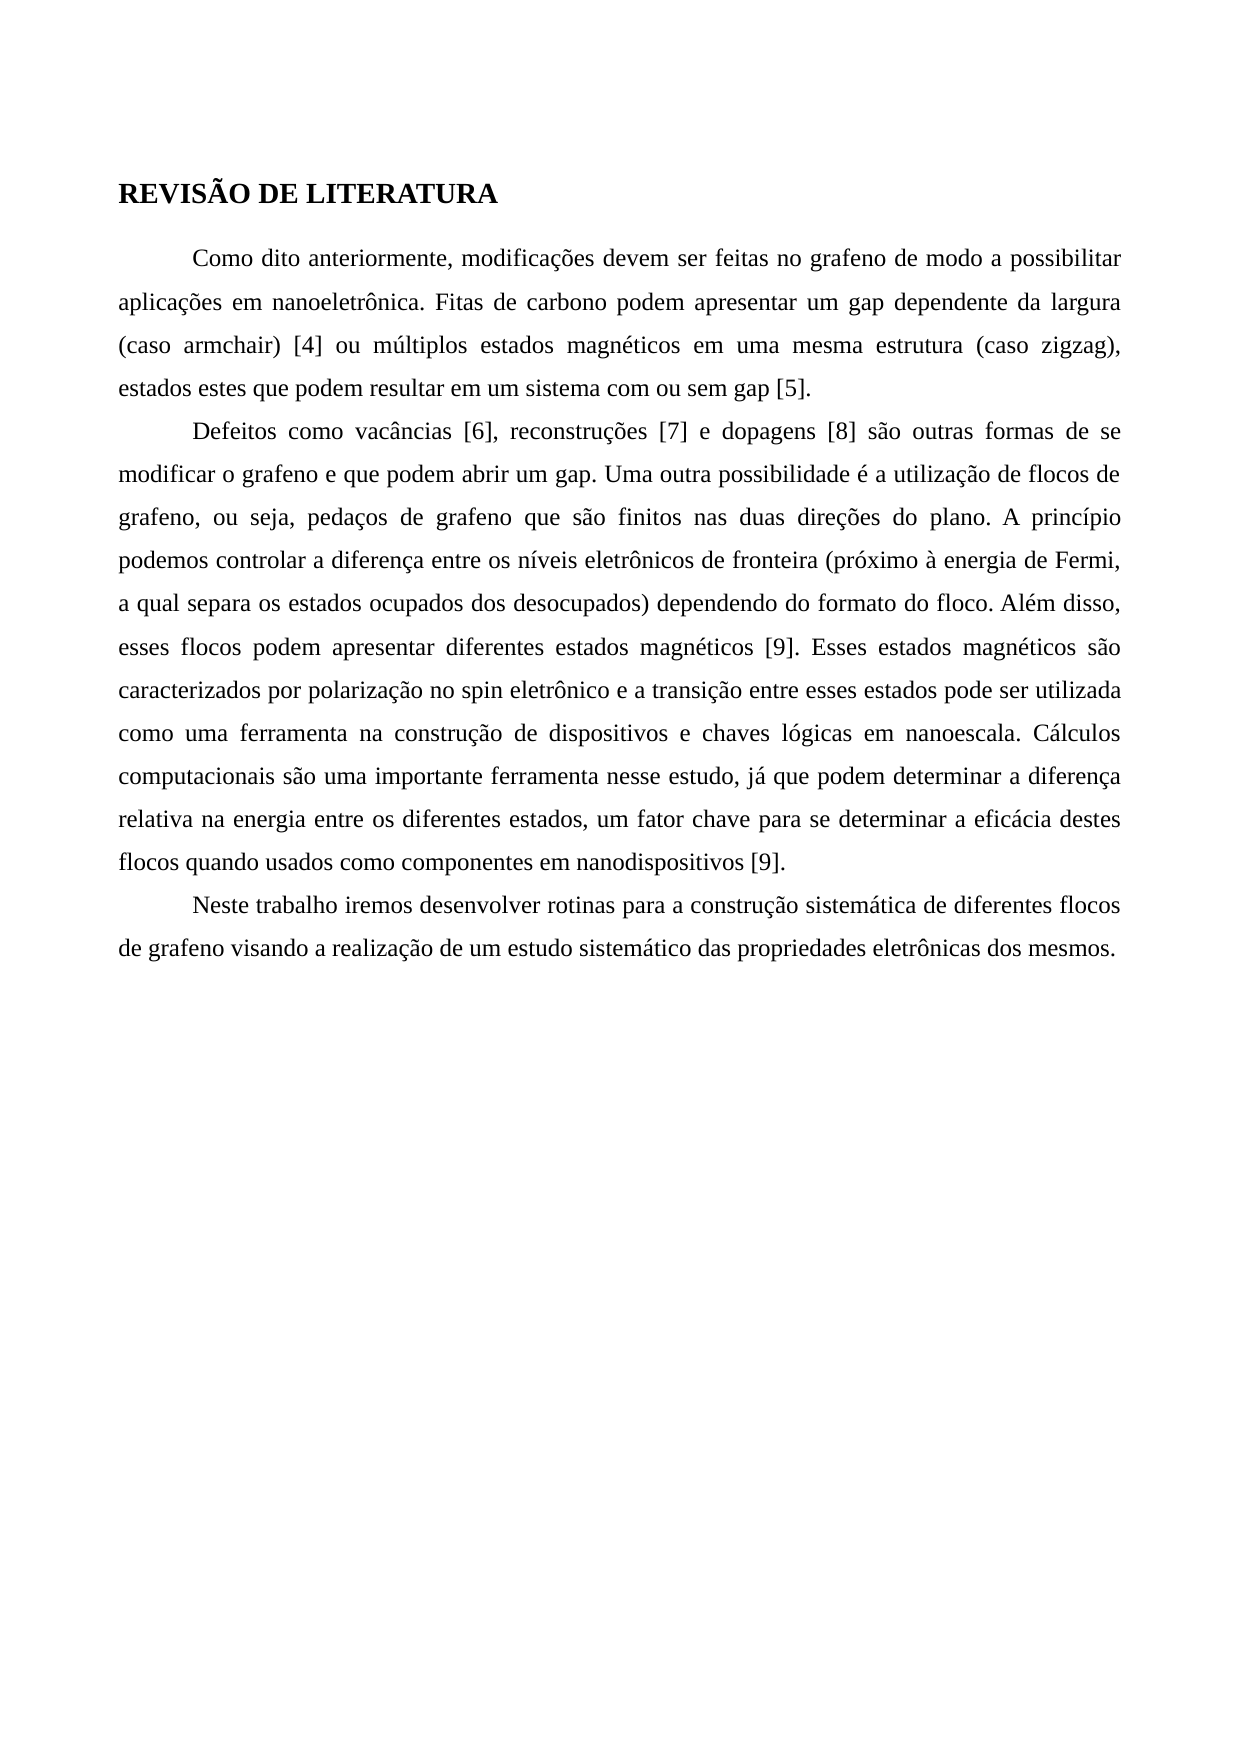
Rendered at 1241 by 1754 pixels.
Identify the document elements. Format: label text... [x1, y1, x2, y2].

text Como dito anteriormente, modificações devem ser feitas no grafeno de modo a possibilitar aplicações em nanoeletrônica. Fitas de carbono podem apresentar um gap dependente da largura (caso armchair) [4] ou múltiplos estados magnéticos em uma mesma estrutura (caso zigzag), estados estes que podem resultar em um sistema com ou sem gap [5]. [118, 243, 1122, 402]
text Defeitos como vacâncias [6], reconstruções [7] e dopagens [8] são outras formas de se modificar o grafeno e que podem abrir um gap. Uma outra possibilidade é a utilização de flocos de grafeno, ou seja, pedaços de grafeno que são finitos nas duas direções do plano. A princípio podemos controlar a diferença entre os níveis eletrônicos de fronteira (próximo à energia de Fermi, a qual separa os estados ocupados dos desocupados) dependendo do formato do floco. Além disso, esses flocos podem apresentar diferentes estados magnéticos [9]. Esses estados magnéticos são caracterizados por polarização no spin eletrônico e a transição entre esses estados pode ser utilizada como uma ferramenta na construção de dispositivos e chaves lógicas em nanoescala. Cálculos computacionais são uma importante ferramenta nesse estudo, já que podem determinar a diferença relativa na energia entre os diferentes estados, um fator chave para se determinar a eficácia destes flocos quando usados como componentes em nanodispositivos [9]. [118, 416, 1122, 876]
text Neste trabalho iremos desenvolver rotinas para a construção sistemática de diferentes flocos de grafeno visando a realização de um estudo sistemático das propriedades eletrônicas dos mesmos. [118, 890, 1122, 962]
text REVISÃO DE LITERATURA [118, 176, 1122, 210]
